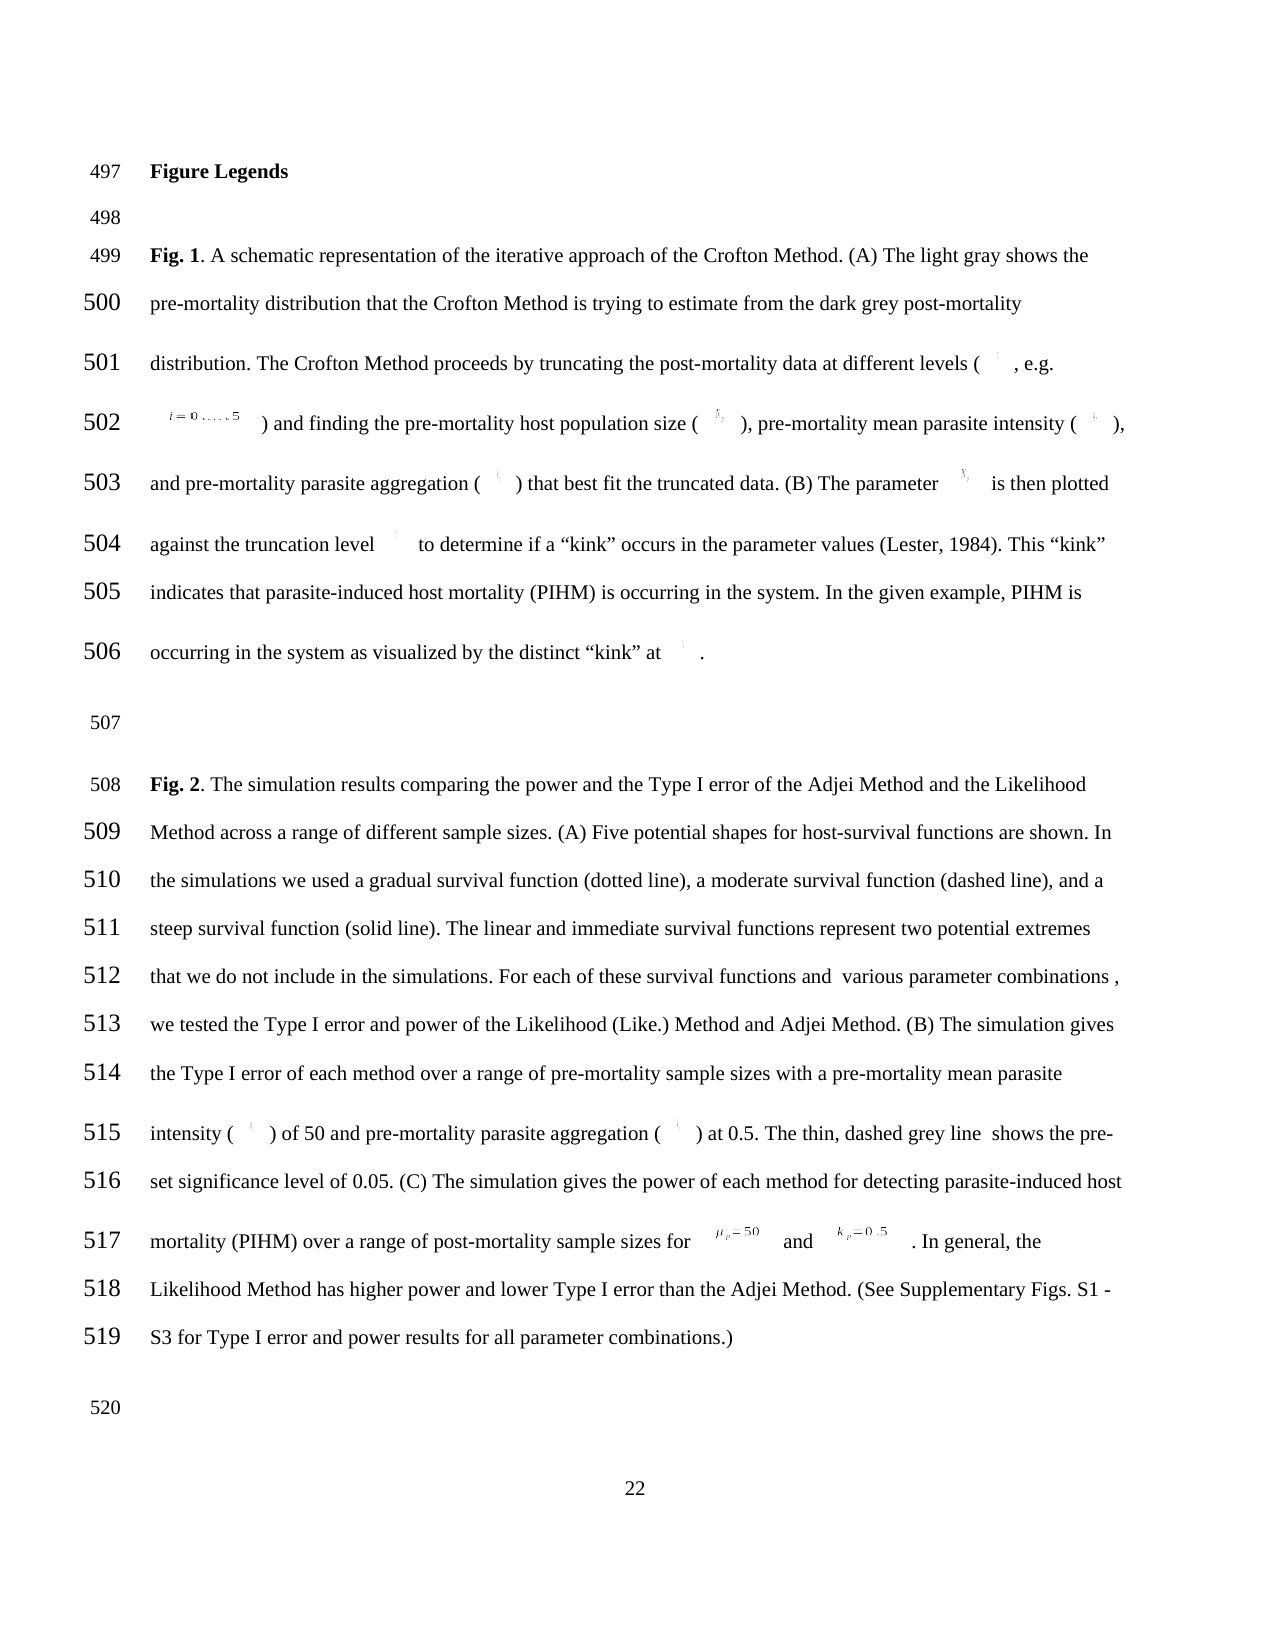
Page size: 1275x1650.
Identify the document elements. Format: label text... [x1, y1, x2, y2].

text Figure Legends [150, 159, 1125, 183]
text Fig. 2. The simulation results comparing the power and the Type I error of the Adjei Method and the Likelihood Method across a range of different sample sizes. (A) Five potential shapes for host-survival functions are shown. In the simulations we used a gradual survival function (dotted line), a moderate survival function (dashed line), and a steep survival function (solid line). The linear and immediate survival functions represent two potential extremes that we do not include in the simulations. For each of these survival functions and various parameter combinations , we tested the Type I error and power of the Likelihood (Like.) Method and Adjei Method. (B) The simulation gives the Type I error of each method over a range of pre-mortality sample sizes with a pre-mortality mean parasite intensity () of 50 and pre-mortality parasite aggregation () at 0.5. The thin, dashed grey line shows the pre-set significance level of 0.05. (C) The simulation gives the power of each method for detecting parasite-induced host mortality (PIHM) over a range of post-mortality sample sizes for and . In general, the Likelihood Method has higher power and lower Type I error than the Adjei Method. (See Supplementary Figs. S1 - S3 for Type I error and power results for all parameter combinations.) [150, 772, 1125, 1349]
text Fig. 1. A schematic representation of the iterative approach of the Crofton Method. (A) The light gray shows the pre-mortality distribution that the Crofton Method is trying to estimate from the dark grey post-mortality distribution. The Crofton Method proceeds by truncating the post-mortality data at different levels (, e.g. ) and finding the pre-mortality host population size (), pre-mortality mean parasite intensity (), and pre-mortality parasite aggregation () that best fit the truncated data. (B) The parameter is then plotted against the truncation level to determine if a “kink” occurs in the parameter values (Lester, 1984). This “kink” indicates that parasite-induced host mortality (PIHM) is occurring in the system. In the given example, PIHM is occurring in the system as visualized by the distinct “kink” at . [150, 243, 1125, 664]
